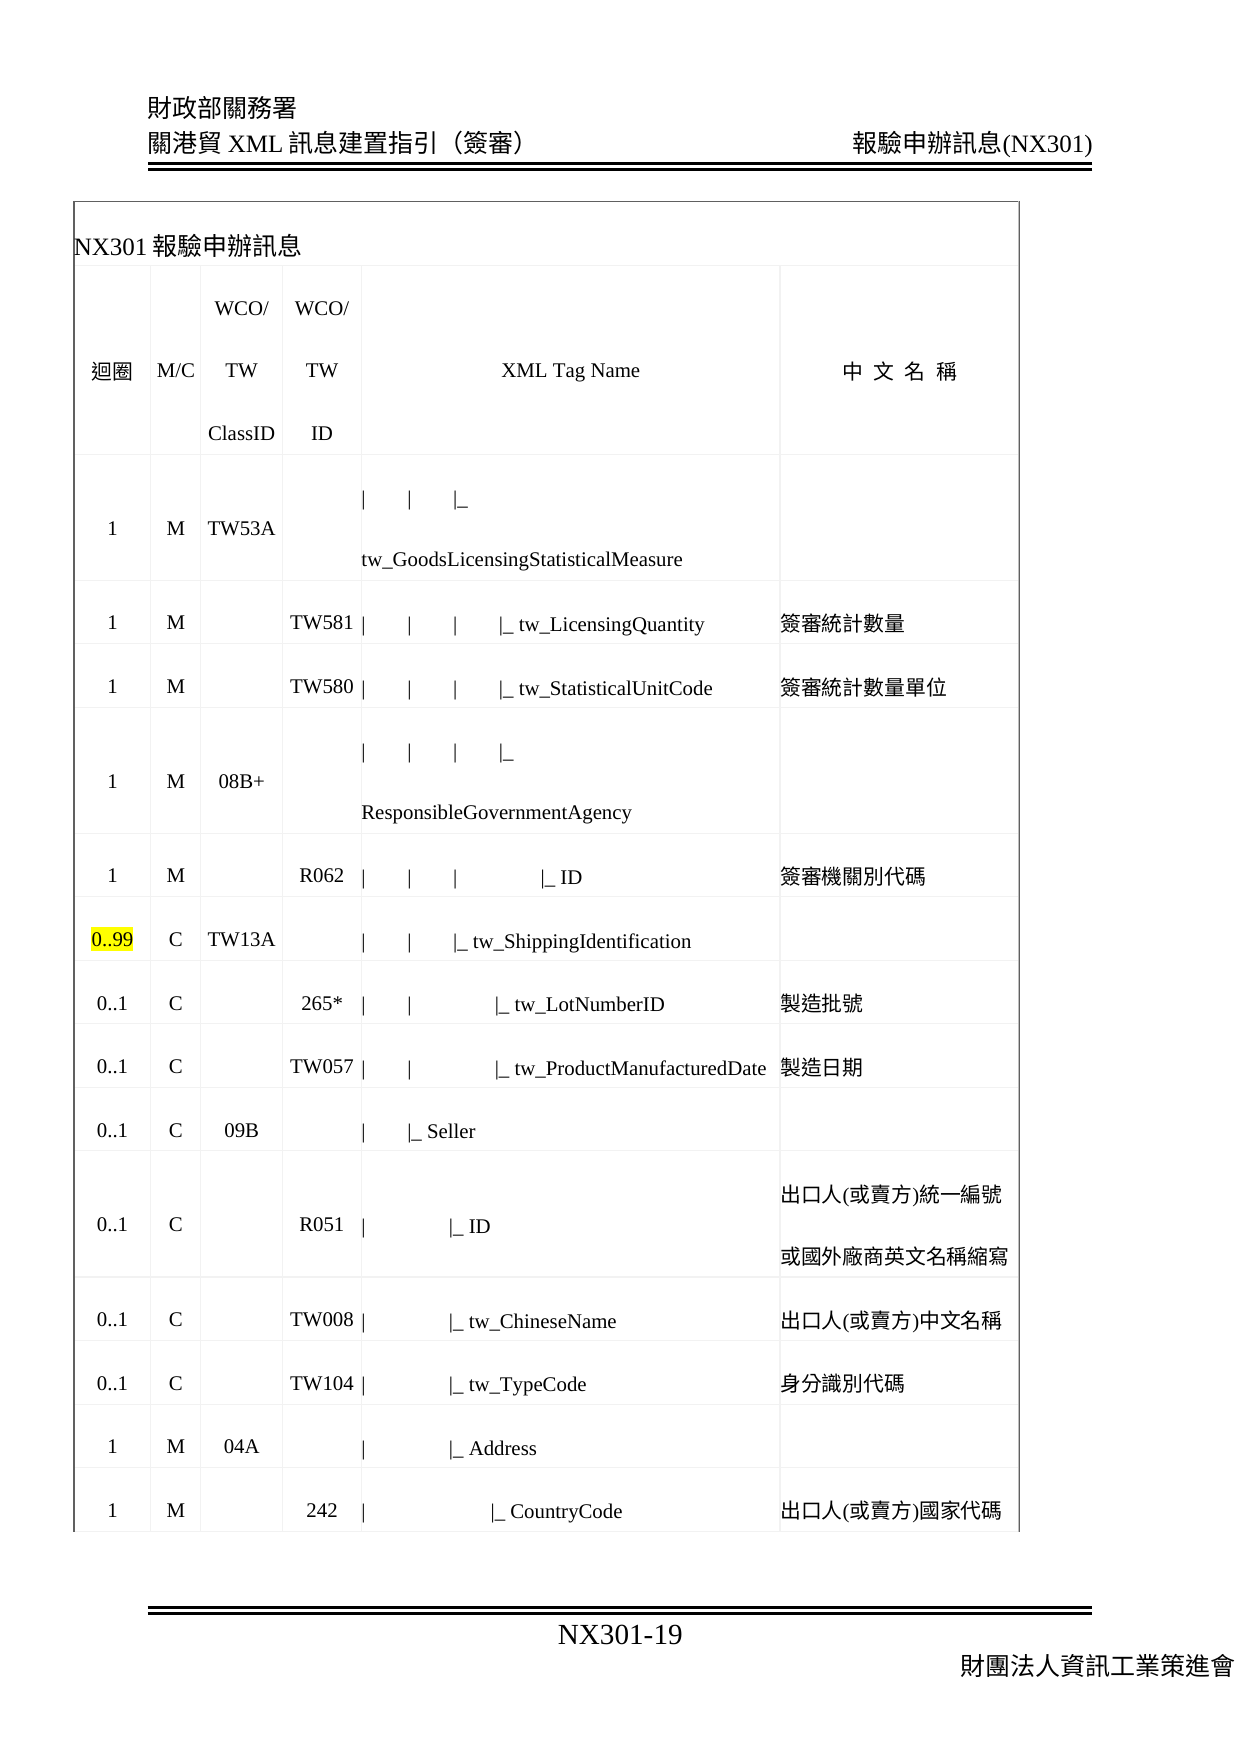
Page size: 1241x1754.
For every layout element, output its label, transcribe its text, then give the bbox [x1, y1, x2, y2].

table_cell 1 [75, 834, 150, 896]
table_cell 中 文 名 稱 [781, 266, 1018, 453]
table_cell TW580 [283, 644, 361, 707]
table_cell M [151, 1468, 200, 1531]
table_cell 簽審統計數量 [781, 581, 1018, 643]
table_cell R062 [283, 834, 361, 896]
table_cell 0..1 [75, 1151, 150, 1276]
table_cell | | |_ tw_GoodsLicensingStatisticalMeasure [362, 455, 779, 579]
table_cell | |_ ID [362, 1151, 779, 1276]
table_cell R051 [283, 1151, 361, 1276]
table_cell [201, 1468, 282, 1531]
table_cell | | | |_ ResponsibleGovernmentAgency [362, 708, 779, 833]
table_cell [781, 1405, 1018, 1467]
table_cell | |_ tw_ChineseName [362, 1278, 779, 1340]
table_cell M [151, 644, 200, 707]
table_cell 簽審機關別代碼 [781, 834, 1018, 896]
table_cell | | |_ tw_LotNumberID [362, 961, 779, 1023]
table_cell M [151, 581, 200, 643]
table_cell M/C [151, 266, 200, 453]
table_cell 0..1 [75, 1024, 150, 1087]
table_cell 1 [75, 581, 150, 643]
table_cell [781, 897, 1018, 960]
table_cell 身分識別代碼 [781, 1341, 1018, 1403]
table_cell [283, 897, 361, 960]
table_cell 出口人(或賣方)國家代碼 [781, 1468, 1018, 1531]
table_cell TW008 [283, 1278, 361, 1340]
table_cell [781, 455, 1018, 579]
table_cell 0..1 [75, 1088, 150, 1150]
table_cell WCO/TW ClassID [201, 266, 282, 453]
table_cell | |_ tw_TypeCode [362, 1341, 779, 1403]
table_cell 1 [75, 644, 150, 707]
table_cell 製造日期 [781, 1024, 1018, 1087]
table_cell M [151, 708, 200, 833]
table_cell M [151, 455, 200, 579]
table_cell 1 [75, 708, 150, 833]
table_cell C [151, 1151, 200, 1276]
table_cell [201, 1341, 282, 1403]
table_cell C [151, 1088, 200, 1150]
table_cell TW53A [201, 455, 282, 579]
table_cell [283, 1405, 361, 1467]
table_cell 1 [75, 455, 150, 579]
table_cell 04A [201, 1405, 282, 1467]
table_cell 265* [283, 961, 361, 1023]
table_cell [283, 708, 361, 833]
table_cell | | |_ tw_ShippingIdentification [362, 897, 779, 960]
table_cell 0..1 [75, 1341, 150, 1403]
table_cell [201, 834, 282, 896]
table_cell C [151, 961, 200, 1023]
table_cell C [151, 897, 200, 960]
table_cell | |_ Seller [362, 1088, 779, 1150]
table_cell M [151, 834, 200, 896]
table_cell TW13A [201, 897, 282, 960]
table_cell [201, 961, 282, 1023]
table_cell M [151, 1405, 200, 1467]
table_cell 0..1 [75, 1278, 150, 1340]
table_cell 簽審統計數量單位 [781, 644, 1018, 707]
table_cell TW104 [283, 1341, 361, 1403]
table_cell 0..1 [75, 961, 150, 1023]
table_cell | | | |_ tw_StatisticalUnitCode [362, 644, 779, 707]
table_cell C [151, 1024, 200, 1087]
table_cell [201, 1278, 282, 1340]
table_cell [201, 581, 282, 643]
table_cell 09B [201, 1088, 282, 1150]
table_cell | | |_ tw_ProductManufacturedDate [362, 1024, 779, 1087]
table_cell 1 [75, 1405, 150, 1467]
table_cell WCO/TW ID [283, 266, 361, 453]
table_cell 0..99 [75, 897, 150, 960]
table_cell 242 [283, 1468, 361, 1531]
table_cell C [151, 1278, 200, 1340]
table_cell [201, 1024, 282, 1087]
table_cell | | | |_ ID [362, 834, 779, 896]
table_cell 製造批號 [781, 961, 1018, 1023]
table_cell TW581 [283, 581, 361, 643]
table_cell [283, 1088, 361, 1150]
table_cell TW057 [283, 1024, 361, 1087]
table_cell C [151, 1341, 200, 1403]
table_cell [781, 1088, 1018, 1150]
table_cell 迴圈 [75, 266, 150, 453]
table_cell | | | |_ tw_LicensingQuantity [362, 581, 779, 643]
table_cell [283, 455, 361, 579]
table_cell 08B+ [201, 708, 282, 833]
table_cell | |_ CountryCode [362, 1468, 779, 1531]
table_cell [201, 1151, 282, 1276]
table_cell [781, 708, 1018, 833]
table_cell 出口人(或賣方)統一編號或國外廠商英文名稱縮寫 [781, 1151, 1018, 1276]
table_cell [201, 644, 282, 707]
table_cell XML Tag Name [362, 266, 779, 453]
table_cell 1 [75, 1468, 150, 1531]
table_header NX301報驗申辦訊息 [75, 202, 1018, 265]
table_cell 出口人(或賣方)中文名稱 [781, 1278, 1018, 1340]
table_cell | |_ Address [362, 1405, 779, 1467]
